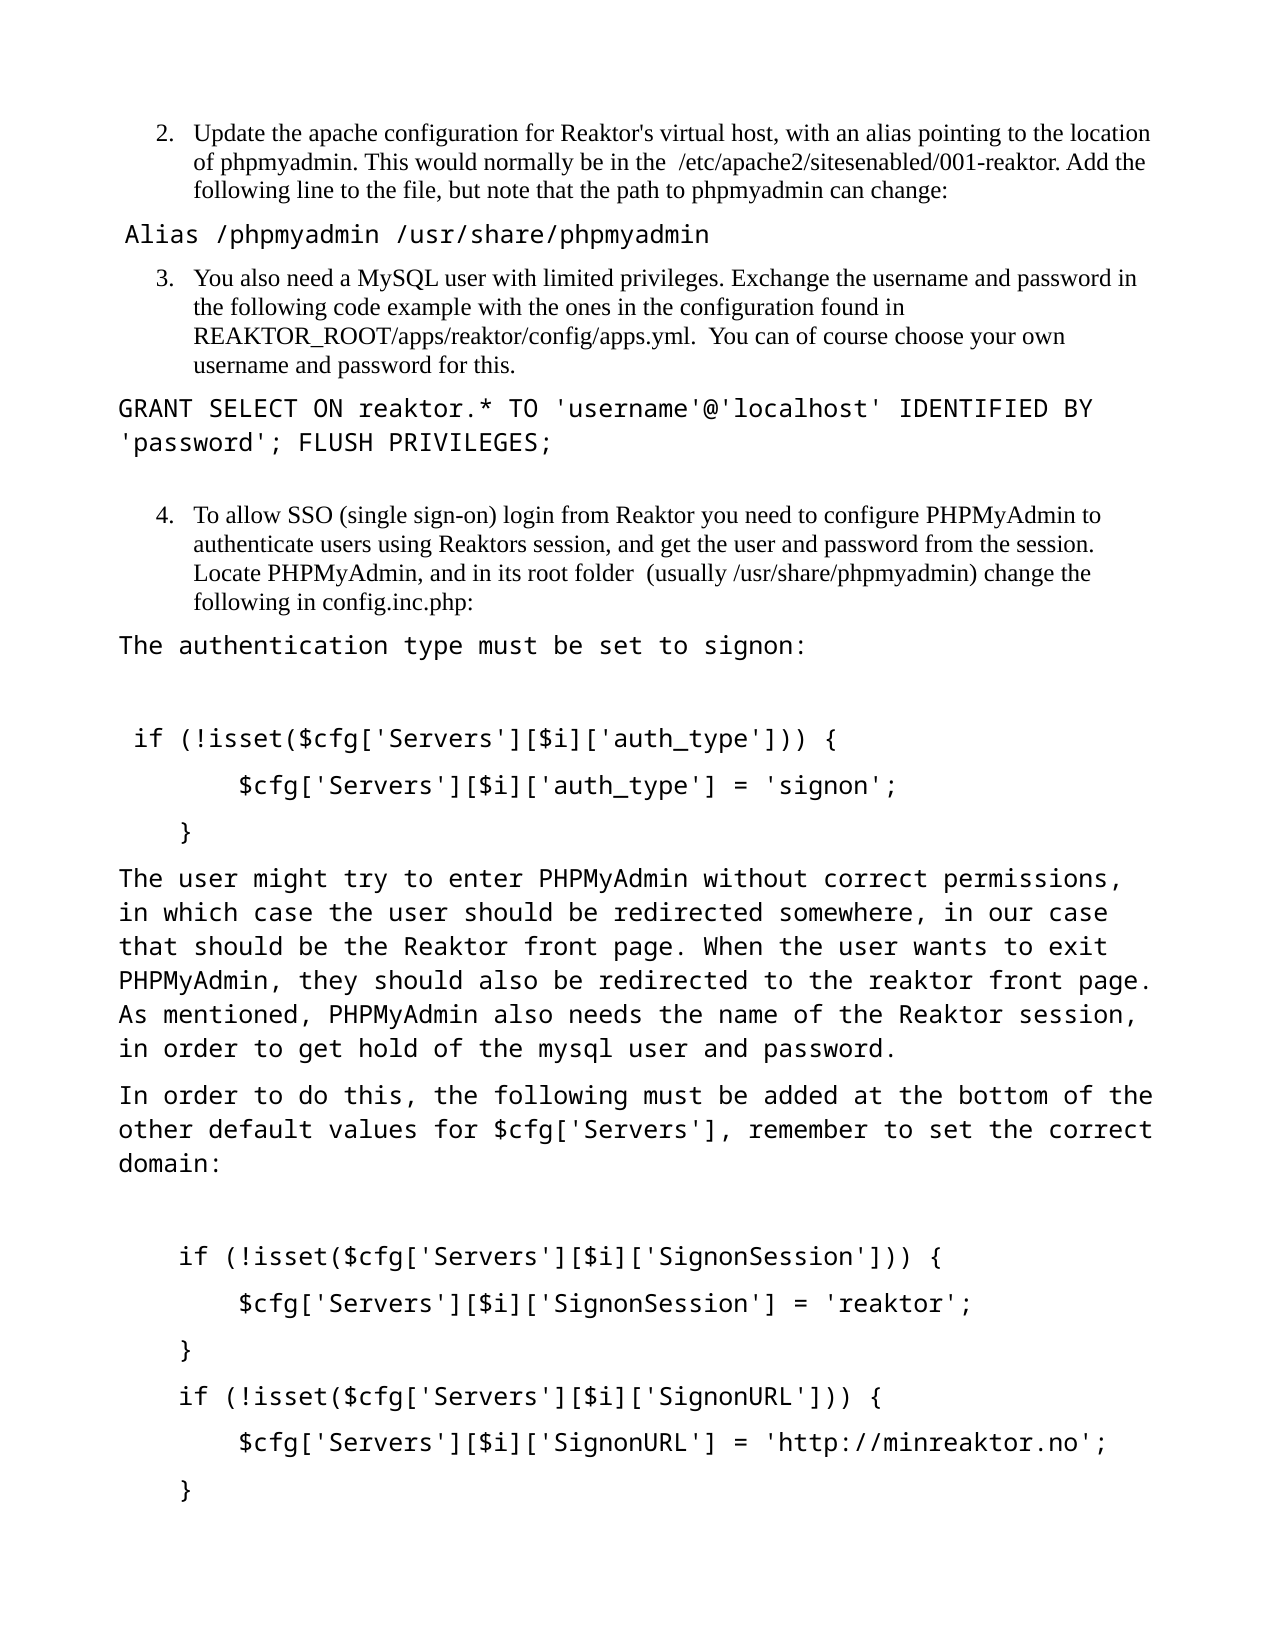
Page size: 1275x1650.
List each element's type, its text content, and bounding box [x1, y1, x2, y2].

text } [118, 814, 1157, 848]
text if (!isset($cfg['Servers'][$i]['SignonURL'])) { [118, 1378, 1157, 1412]
text $cfg['Servers'][$i]['SignonSession'] = 'reaktor'; [118, 1285, 1157, 1319]
text The authentication type must be set to signon: [118, 628, 1157, 662]
text } [118, 1472, 1157, 1506]
text } [118, 1332, 1157, 1366]
text if (!isset($cfg['Servers'][$i]['SignonSession'])) { [118, 1239, 1157, 1273]
text GRANT SELECT ON reaktor.* TO 'username'@'localhost' IDENTIFIED BY 'password'; FLUSH PRIVILEGES; [118, 391, 1157, 459]
text $cfg['Servers'][$i]['auth_type'] = 'signon'; [118, 767, 1157, 802]
list You also need a MySQL user with limited privileges. Exchange the username and password in the following code example with the ones in the configuration found in REAKTOR_ROOT/apps/reaktor/config/apps.yml. You can of course choose your own username and password for this. [156, 263, 1157, 378]
text The user might try to enter PHPMyAdmin without correct permissions, in which case the user should be redirected somewhere, in our case that should be the Reaktor front page. When the user wants to exit PHPMyAdmin, they should also be redirected to the reaktor front page. As mentioned, PHPMyAdmin also needs the name of the Reaktor session, in order to get hold of the mysql user and password. [118, 861, 1157, 1065]
text Alias /phpmyadmin /usr/share/phpmyadmin [118, 217, 1157, 251]
text if (!isset($cfg['Servers'][$i]['auth_type'])) { [118, 721, 1157, 755]
text $cfg['Servers'][$i]['SignonURL'] = 'http://minreaktor.no'; [118, 1425, 1157, 1459]
list To allow SSO (single sign-on) login from Reaktor you need to configure PHPMyAdmin to authenticate users using Reaktors session, and get the user and password from the session. Locate PHPMyAdmin, and in its root folder (usually /usr/share/phpmyadmin) change the following in config.inc.php: [156, 500, 1157, 615]
list Update the apache configuration for Reaktor's virtual host, with an alias pointing to the location of phpmyadmin. This would normally be in the /etc/apache2/sitesenabled/001-reaktor. Add the following line to the file, but note that the path to phpmyadmin can change: [156, 118, 1157, 204]
text In order to do this, the following must be added at the bottom of the other default values for $cfg['Servers'], remember to set the correct domain: [118, 1077, 1157, 1180]
